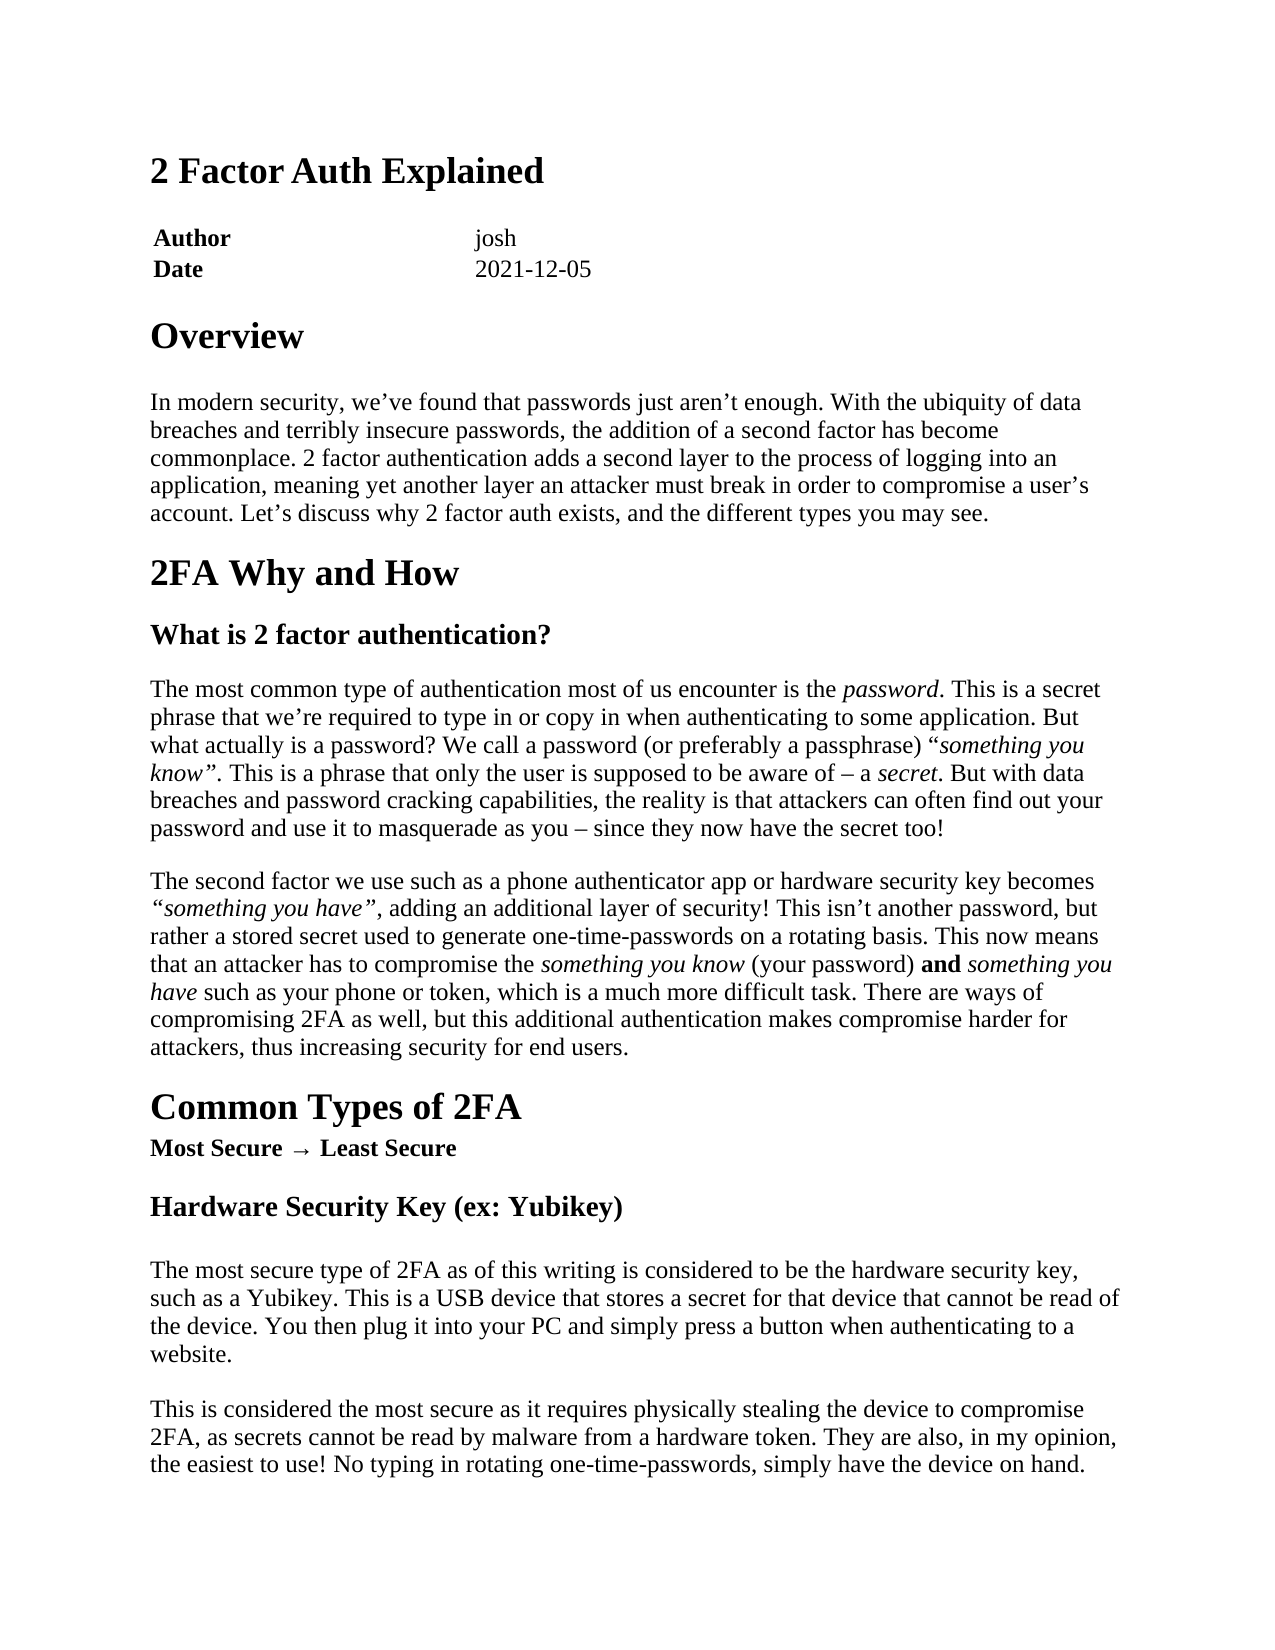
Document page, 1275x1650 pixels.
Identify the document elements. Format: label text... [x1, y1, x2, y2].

subtitle Hardware Security Key (ex: Yubikey) [150, 1190, 1125, 1223]
subtitle 2 Factor Auth Explained [150, 150, 1125, 192]
text The most common type of authentication most of us encounter is the password. This is a secret phrase that we’re required to type in or copy in when authenticating to some application. But what actually is a password? We call a password (or preferably a passphrase) “something you know”. This is a phrase that only the user is supposed to be aware of – a secret. But with data breaches and password cracking capabilities, the reality is that attackers can often find out your password and use it to masquerade as you – since they now have the secret too! [150, 676, 1125, 842]
table_cell 2021-12-05 [473, 254, 1127, 284]
subtitle Overview [150, 316, 1125, 357]
text The most secure type of 2FA as of this writing is considered to be the hardware security key, such as a Yubikey. This is a USB device that stores a secret for that device that cannot be read of the device. You then plug it into your PC and simply press a button when authenticating to a website. [150, 1257, 1125, 1367]
text This is considered the most secure as it requires physically stealing the device to compromise 2FA, as secrets cannot be read by malware from a hardware token. They are also, in my opinion, the easiest to use! No typing in rotating one-time-passwords, simply have the device on hand. [150, 1395, 1125, 1478]
subtitle 2FA Why and How [150, 552, 1125, 593]
table_header Author [152, 223, 473, 253]
subtitle What is 2 factor authentication? [150, 618, 1125, 651]
text The second factor we use such as a phone authenticator app or hardware security key becomes “something you have”, adding an additional layer of security! This isn’t another password, but rather a stored secret used to generate one-time-passwords on a rotating basis. This now means that an attacker has to compromise the something you know (your password) and something you have such as your phone or token, which is a much more difficult task. There are ways of compromising 2FA as well, but this additional authentication makes compromise harder for attackers, thus increasing security for end users. [150, 867, 1125, 1061]
text In modern security, we’ve found that passwords just aren’t enough. With the ubiquity of data breaches and terribly insecure passwords, the addition of a second factor has become commonplace. 2 factor authentication adds a second layer to the process of logging into an application, meaning yet another layer an attacker must break in order to compromise a user’s account. Let’s discuss why 2 factor auth exists, and the different types you may see. [150, 388, 1125, 527]
table_header josh [473, 223, 1127, 253]
table_cell Date [152, 254, 473, 284]
subtitle Common Types of 2FA [150, 1086, 1125, 1127]
text Most Secure → Least Secure [150, 1134, 1125, 1161]
